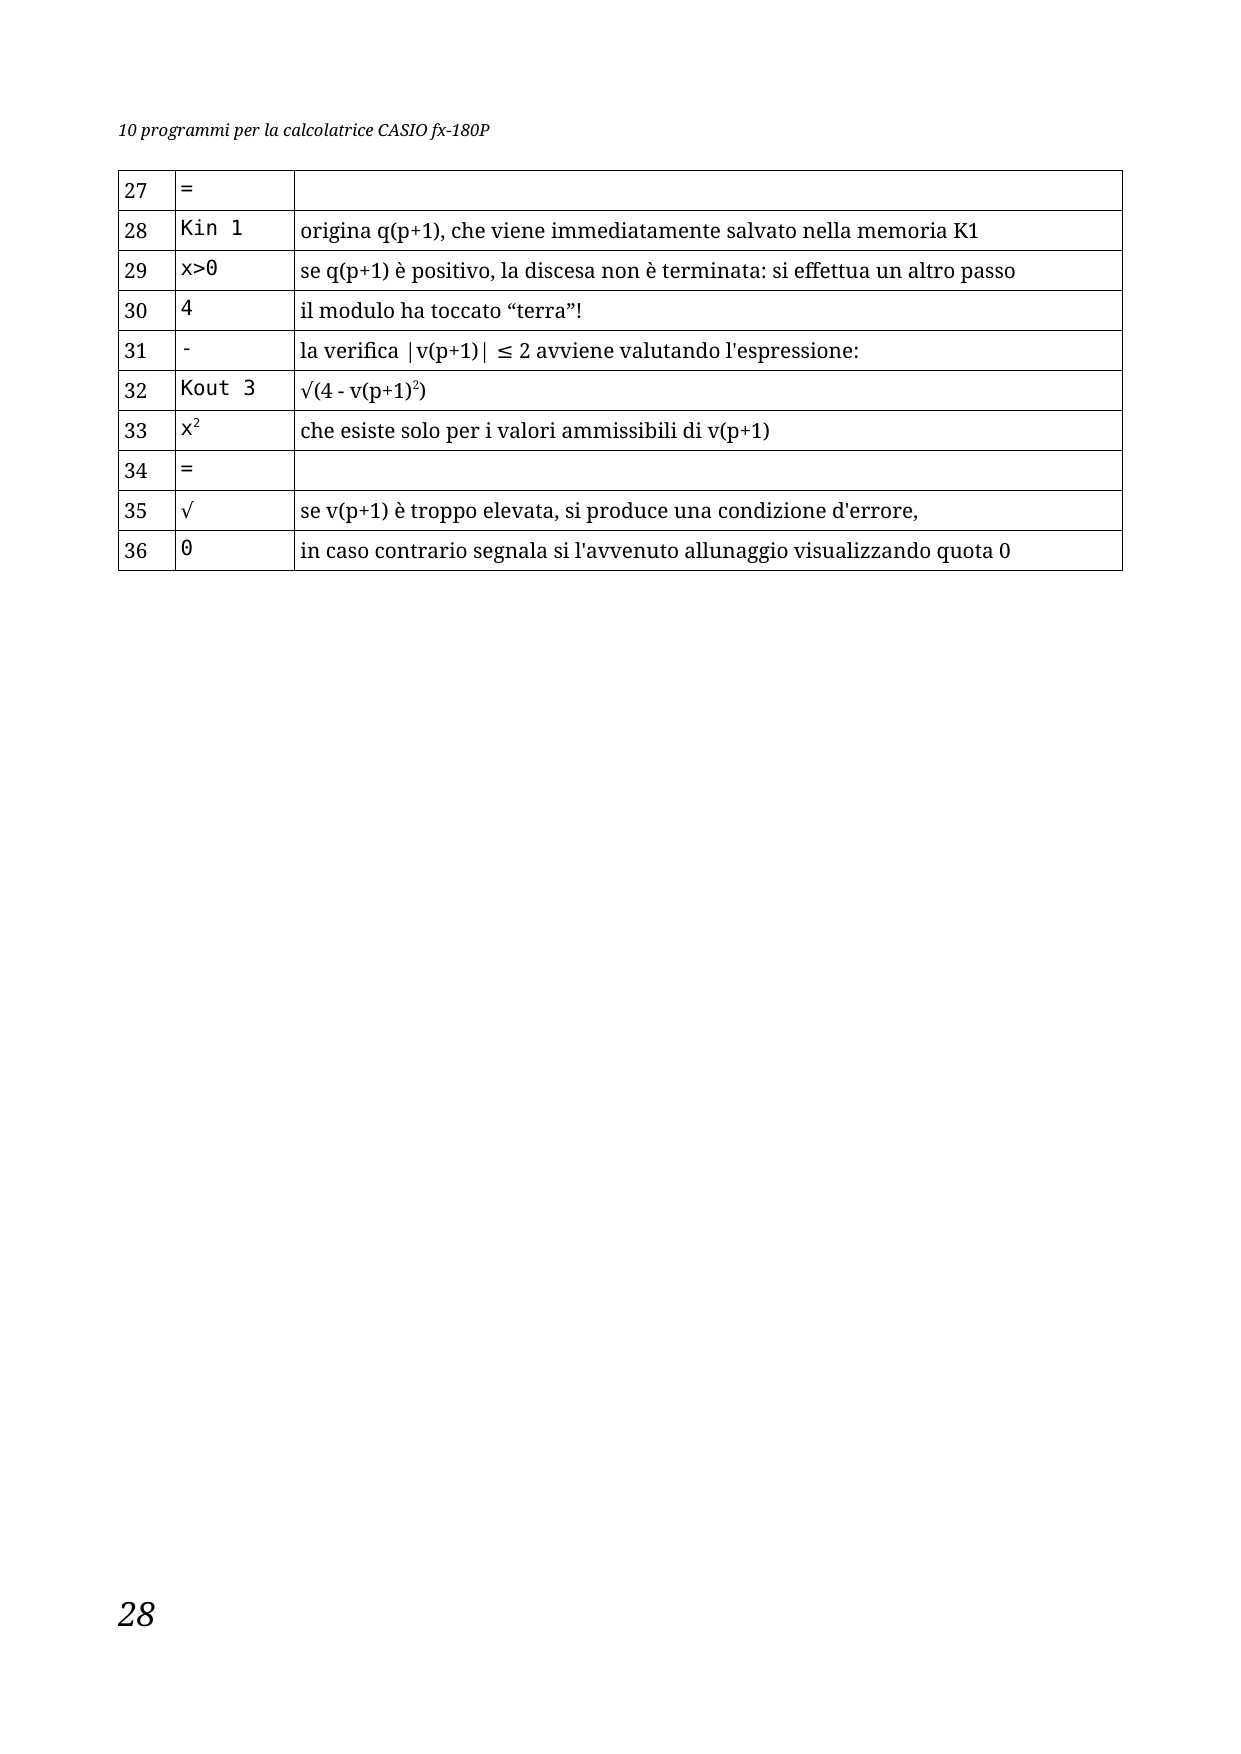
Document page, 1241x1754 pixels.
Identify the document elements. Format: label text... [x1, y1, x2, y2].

table_cell origina q(p+1), che viene immediatamente salvato nella memoria K1 [295, 211, 1122, 250]
table_cell 33 [119, 411, 175, 450]
table_cell 28 [119, 211, 175, 250]
table_cell 35 [119, 491, 175, 530]
table_cell il modulo ha toccato “terra”! [295, 291, 1122, 330]
table_cell 34 [119, 451, 175, 490]
table_cell = [176, 451, 294, 490]
table_cell 32 [119, 371, 175, 410]
table_cell - [176, 331, 294, 370]
table_cell 29 [119, 251, 175, 290]
table_cell [295, 171, 1122, 210]
table_cell che esiste solo per i valori ammissibili di v(p+1) [295, 411, 1122, 450]
table_cell Kout 3 [176, 371, 294, 410]
table_cell x2 [176, 411, 294, 450]
table_cell la verifica |v(p+1)| ≤ 2 avviene valutando l'espressione: [295, 331, 1122, 370]
table_cell x>0 [176, 251, 294, 290]
table_cell √(4 - v(p+1)2) [295, 371, 1122, 410]
table_cell 30 [119, 291, 175, 330]
table_cell in caso contrario segnala si l'avvenuto allunaggio visualizzando quota 0 [295, 531, 1122, 570]
table_cell Kin 1 [176, 211, 294, 250]
table_cell 0 [176, 531, 294, 570]
table_cell √ [176, 491, 294, 530]
table_cell = [176, 171, 294, 210]
table_cell 4 [176, 291, 294, 330]
table_cell se v(p+1) è troppo elevata, si produce una condizione d'errore, [295, 491, 1122, 530]
table_cell 31 [119, 331, 175, 370]
table_cell 27 [119, 171, 175, 210]
table_cell [295, 451, 1122, 490]
table_cell se q(p+1) è positivo, la discesa non è terminata: si effettua un altro passo [295, 251, 1122, 290]
table_cell 36 [119, 531, 175, 570]
